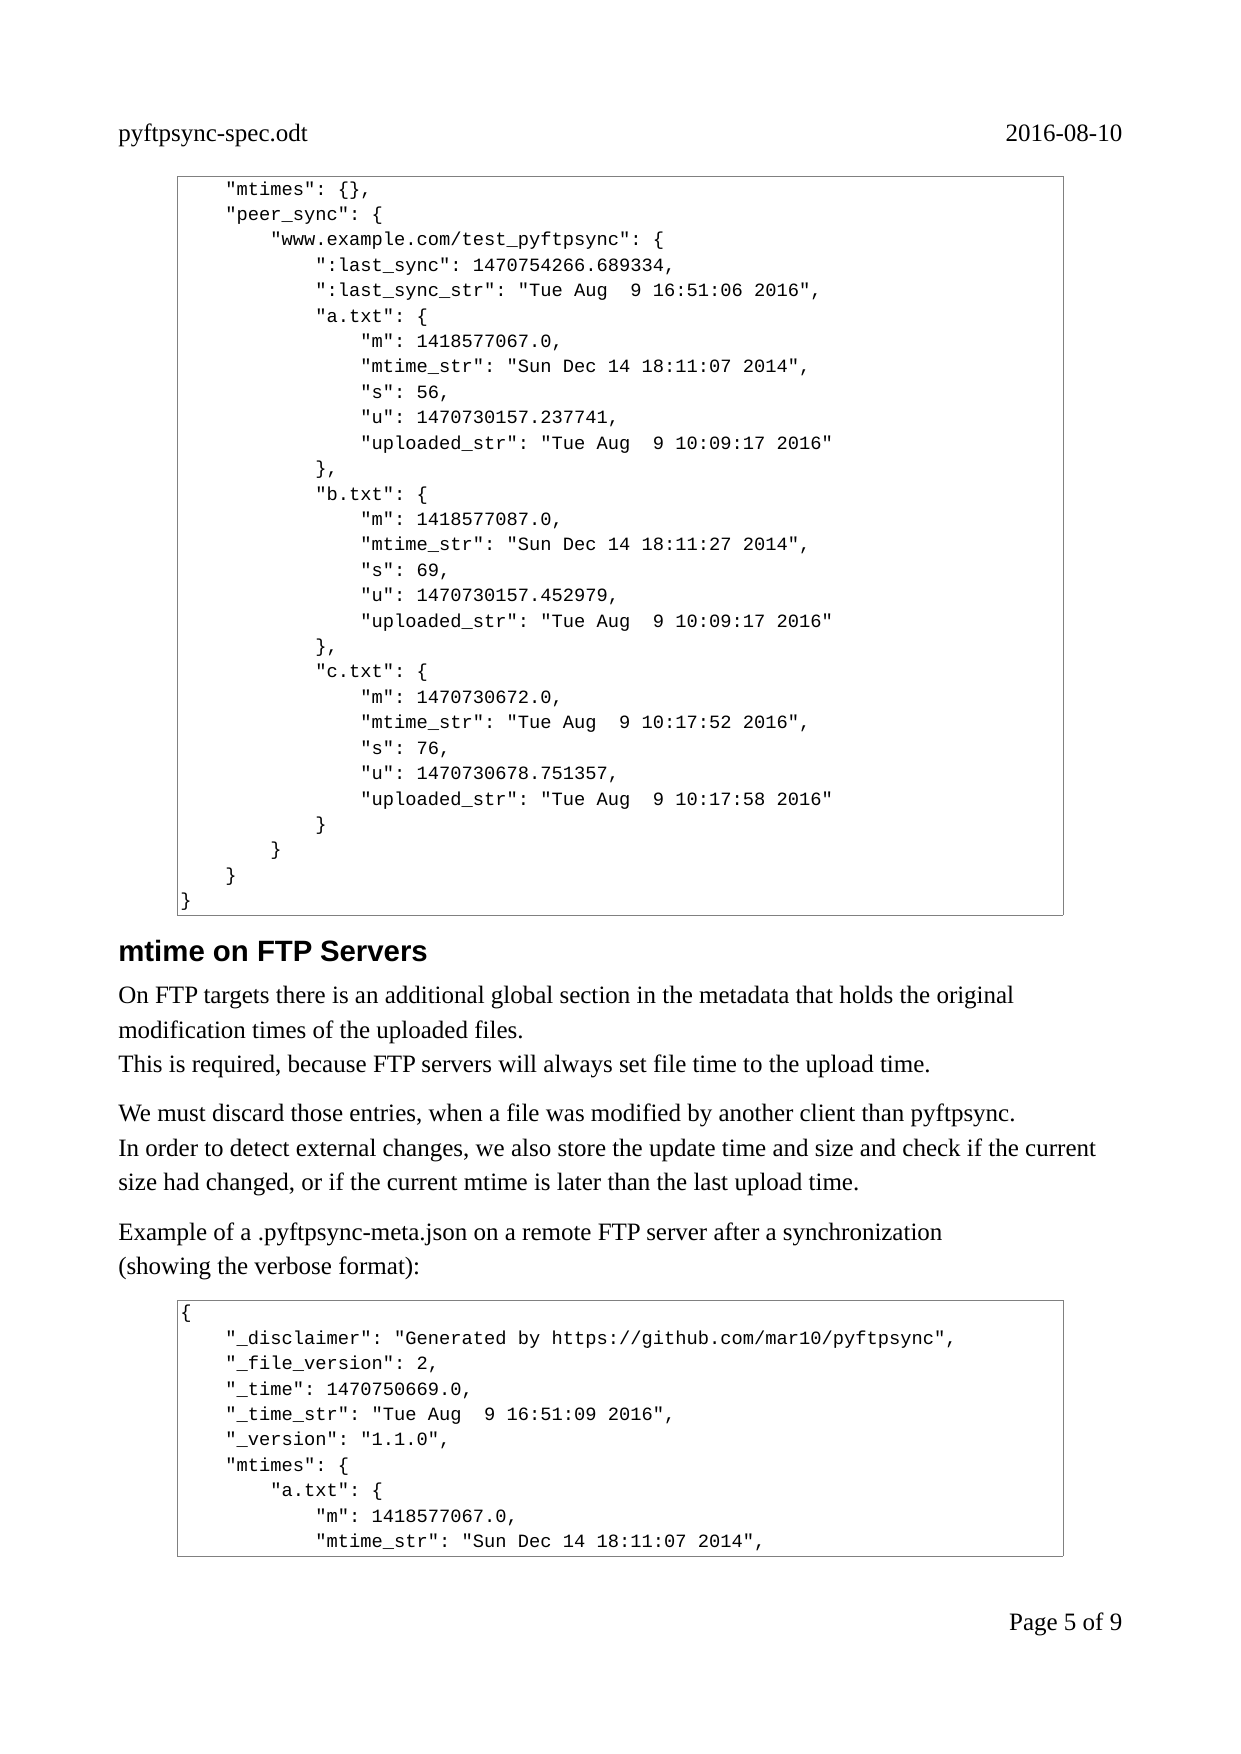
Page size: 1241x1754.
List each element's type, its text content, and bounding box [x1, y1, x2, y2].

text On FTP targets there is an additional global section in the metadata that holds the original modification times of the uploaded files. This is required, because FTP servers will always set file time to the upload time. [118, 981, 1122, 1078]
text }, [178, 634, 1063, 658]
text "a.txt": { [178, 303, 1063, 328]
text }, [178, 456, 1063, 480]
text "uploaded_str": "Tue Aug 9 10:09:17 2016" [178, 608, 1063, 633]
text "m": 1470730672.0, [178, 685, 1063, 709]
text } [178, 888, 1063, 915]
text "mtime_str": "Sun Dec 14 18:11:07 2014", [178, 354, 1063, 378]
text "_version": "1.1.0", [178, 1427, 1063, 1451]
subtitle mtime on FTP Servers [118, 934, 1122, 968]
text We must discard those entries, when a file was modified by another client than pyftpsync. In order to detect external changes, we also store the update time and size and check if the current size had changed, or if the current mtime is later than the last upload time. [118, 1098, 1122, 1196]
text ":last_sync": 1470754266.689334, [178, 253, 1063, 277]
text "s": 56, [178, 380, 1063, 404]
text "m": 1418577067.0, [178, 1503, 1063, 1528]
text "mtime_str": "Sun Dec 14 18:11:07 2014", [178, 1529, 1063, 1556]
text "uploaded_str": "Tue Aug 9 10:17:58 2016" [178, 786, 1063, 811]
text "_file_version": 2, [178, 1351, 1063, 1375]
text "mtimes": { [178, 1453, 1063, 1477]
text "www.example.com/test_pyftpsync": { [178, 227, 1063, 251]
text "_time_str": "Tue Aug 9 16:51:09 2016", [178, 1402, 1063, 1426]
text "m": 1418577087.0, [178, 507, 1063, 531]
text { [178, 1301, 1063, 1324]
text "a.txt": { [178, 1478, 1063, 1502]
text "u": 1470730678.751357, [178, 761, 1063, 785]
text "mtime_str": "Tue Aug 9 10:17:52 2016", [178, 710, 1063, 734]
text "_disclaimer": "Generated by https://github.com/mar10/pyftpsync", [178, 1326, 1063, 1350]
text "c.txt": { [178, 659, 1063, 683]
text Example of a .pyftpsync-meta.json on a remote FTP server after a synchronization (showing the verbose format): [118, 1217, 1122, 1280]
text "mtimes": {}, [178, 177, 1063, 201]
text } [178, 863, 1063, 887]
text } [178, 837, 1063, 861]
text "s": 69, [178, 558, 1063, 582]
text "_time": 1470750669.0, [178, 1376, 1063, 1401]
text "u": 1470730157.452979, [178, 583, 1063, 607]
text "m": 1418577067.0, [178, 329, 1063, 353]
text "peer_sync": { [178, 202, 1063, 226]
text ":last_sync_str": "Tue Aug 9 16:51:06 2016", [178, 278, 1063, 302]
text "b.txt": { [178, 481, 1063, 506]
text "mtime_str": "Sun Dec 14 18:11:27 2014", [178, 532, 1063, 556]
text "u": 1470730157.237741, [178, 405, 1063, 429]
text } [178, 812, 1063, 836]
text "s": 76, [178, 736, 1063, 760]
text "uploaded_str": "Tue Aug 9 10:09:17 2016" [178, 431, 1063, 455]
